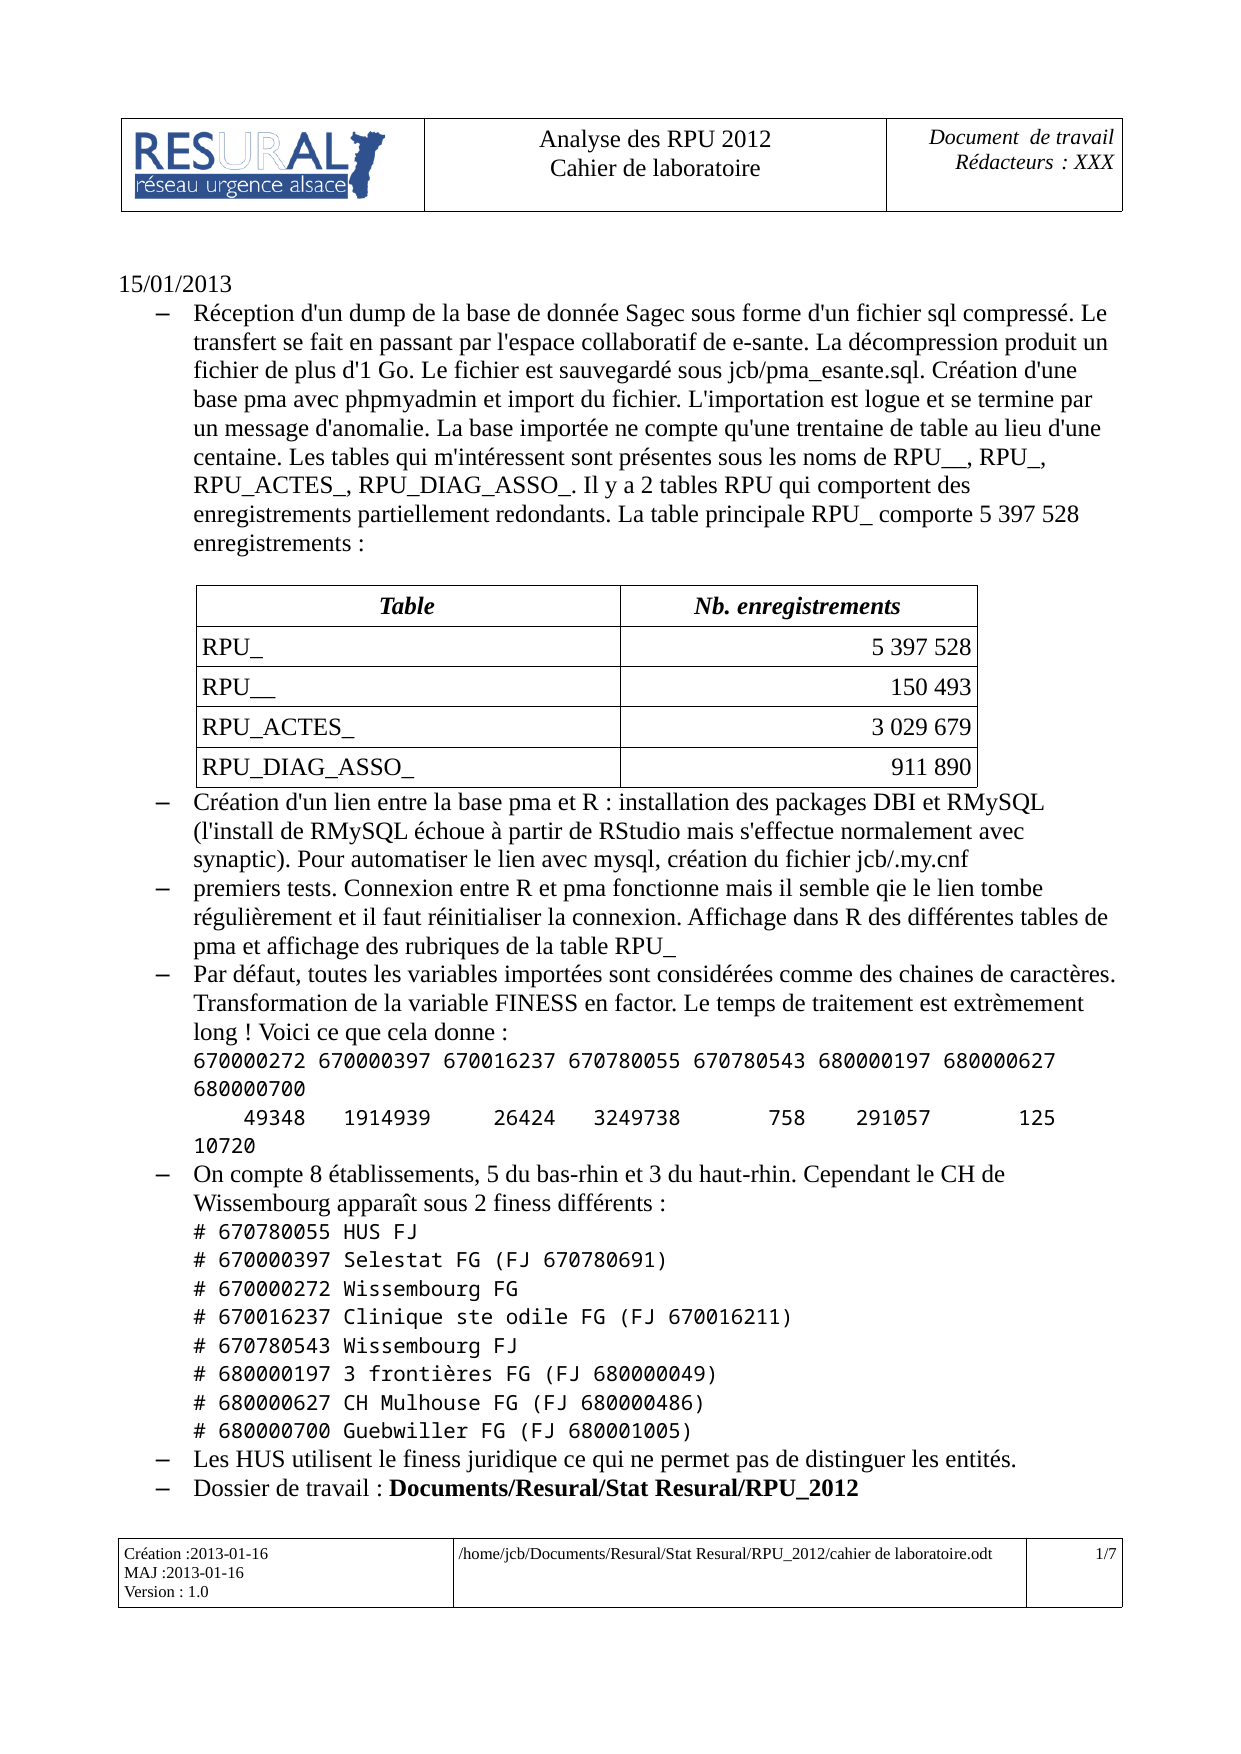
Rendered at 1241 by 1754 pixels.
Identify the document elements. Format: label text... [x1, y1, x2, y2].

list # 670016237 Clinique ste odile FG (FJ 670016211) [156, 1302, 1122, 1331]
list Création d'un lien entre la base pma et R : installation des packages DBI et RMySQL (l'install de RMySQL échoue à partir de RStudio mais s'effectue normalement avec synaptic). Pour automatiser le lien avec mysql, création du fichier jcb/.my.cnf [156, 787, 1122, 873]
list Dossier de travail : Documents/Resural/Stat Resural/RPU_2012 [156, 1473, 1122, 1502]
list # 680000627 CH Mulhouse FG (FJ 680000486) [156, 1388, 1122, 1416]
list On compte 8 établissements, 5 du bas-rhin et 3 du haut-rhin. Cependant le CH de Wissembourg apparaît sous 2 finess différents : # 670780055 HUS FJ [156, 1159, 1122, 1246]
table_cell RPU_DIAG_ASSO_ [197, 748, 620, 787]
list # 670000397 Selestat FG (FJ 670780691) [156, 1246, 1122, 1274]
table_cell 3 029 679 [621, 707, 977, 747]
table_header Nb. enregistrements [621, 586, 977, 626]
picture [134, 131, 386, 199]
list 49348 1914939 26424 3249738 758 291057 125 10720 [156, 1103, 1122, 1159]
list Les HUS utilisent le finess juridique ce qui ne permet pas de distinguer les entités. [156, 1444, 1122, 1473]
table_header Table [197, 586, 620, 626]
table_cell 150 493 [621, 667, 977, 706]
table_cell RPU_ [197, 627, 620, 666]
list # 670000272 Wissembourg FG [156, 1274, 1122, 1302]
table_cell RPU__ [197, 667, 620, 706]
table_cell 5 397 528 [621, 627, 977, 666]
table_cell 911 890 [621, 748, 977, 787]
list # 670780543 Wissembourg FJ [156, 1331, 1122, 1359]
list # 680000197 3 frontières FG (FJ 680000049) [156, 1359, 1122, 1388]
list premiers tests. Connexion entre R et pma fonctionne mais il semble qie le lien tombe régulièrement et il faut réinitialiser la connexion. Affichage dans R des différentes tables de pma et affichage des rubriques de la table RPU_ [156, 873, 1122, 959]
list Réception d'un dump de la base de donnée Sagec sous forme d'un fichier sql compressé. Le transfert se fait en passant par l'espace collaboratif de e-sante. La décompression produit un fichier de plus d'1 Go. Le fichier est sauvegardé sous jcb/pma_esante.sql. Création d'une base pma avec phpmyadmin et import du fichier. L'importation est logue et se termine par un message d'anomalie. La base importée ne compte qu'une trentaine de table au lieu d'une centaine. Les tables qui m'intéressent sont présentes sous les noms de RPU__, RPU_, RPU_ACTES_, RPU_DIAG_ASSO_. Il y a 2 tables RPU qui comportent des enregistrements partiellement redondants. La table principale RPU_ comporte 5 397 528 enregistrements : [156, 298, 1122, 585]
list Par défaut, toutes les variables importées sont considérées comme des chaines de caractères. Transformation de la variable FINESS en factor. Le temps de traitement est extrèmement long ! Voici ce que cela donne : 670000272 670000397 670016237 670780055 670780543 680000197 680000627 680000700 [156, 959, 1122, 1103]
text 15/01/2013 [118, 269, 1122, 298]
list # 680000700 Guebwiller FG (FJ 680001005) [156, 1416, 1122, 1444]
table_cell RPU_ACTES_ [197, 707, 620, 747]
